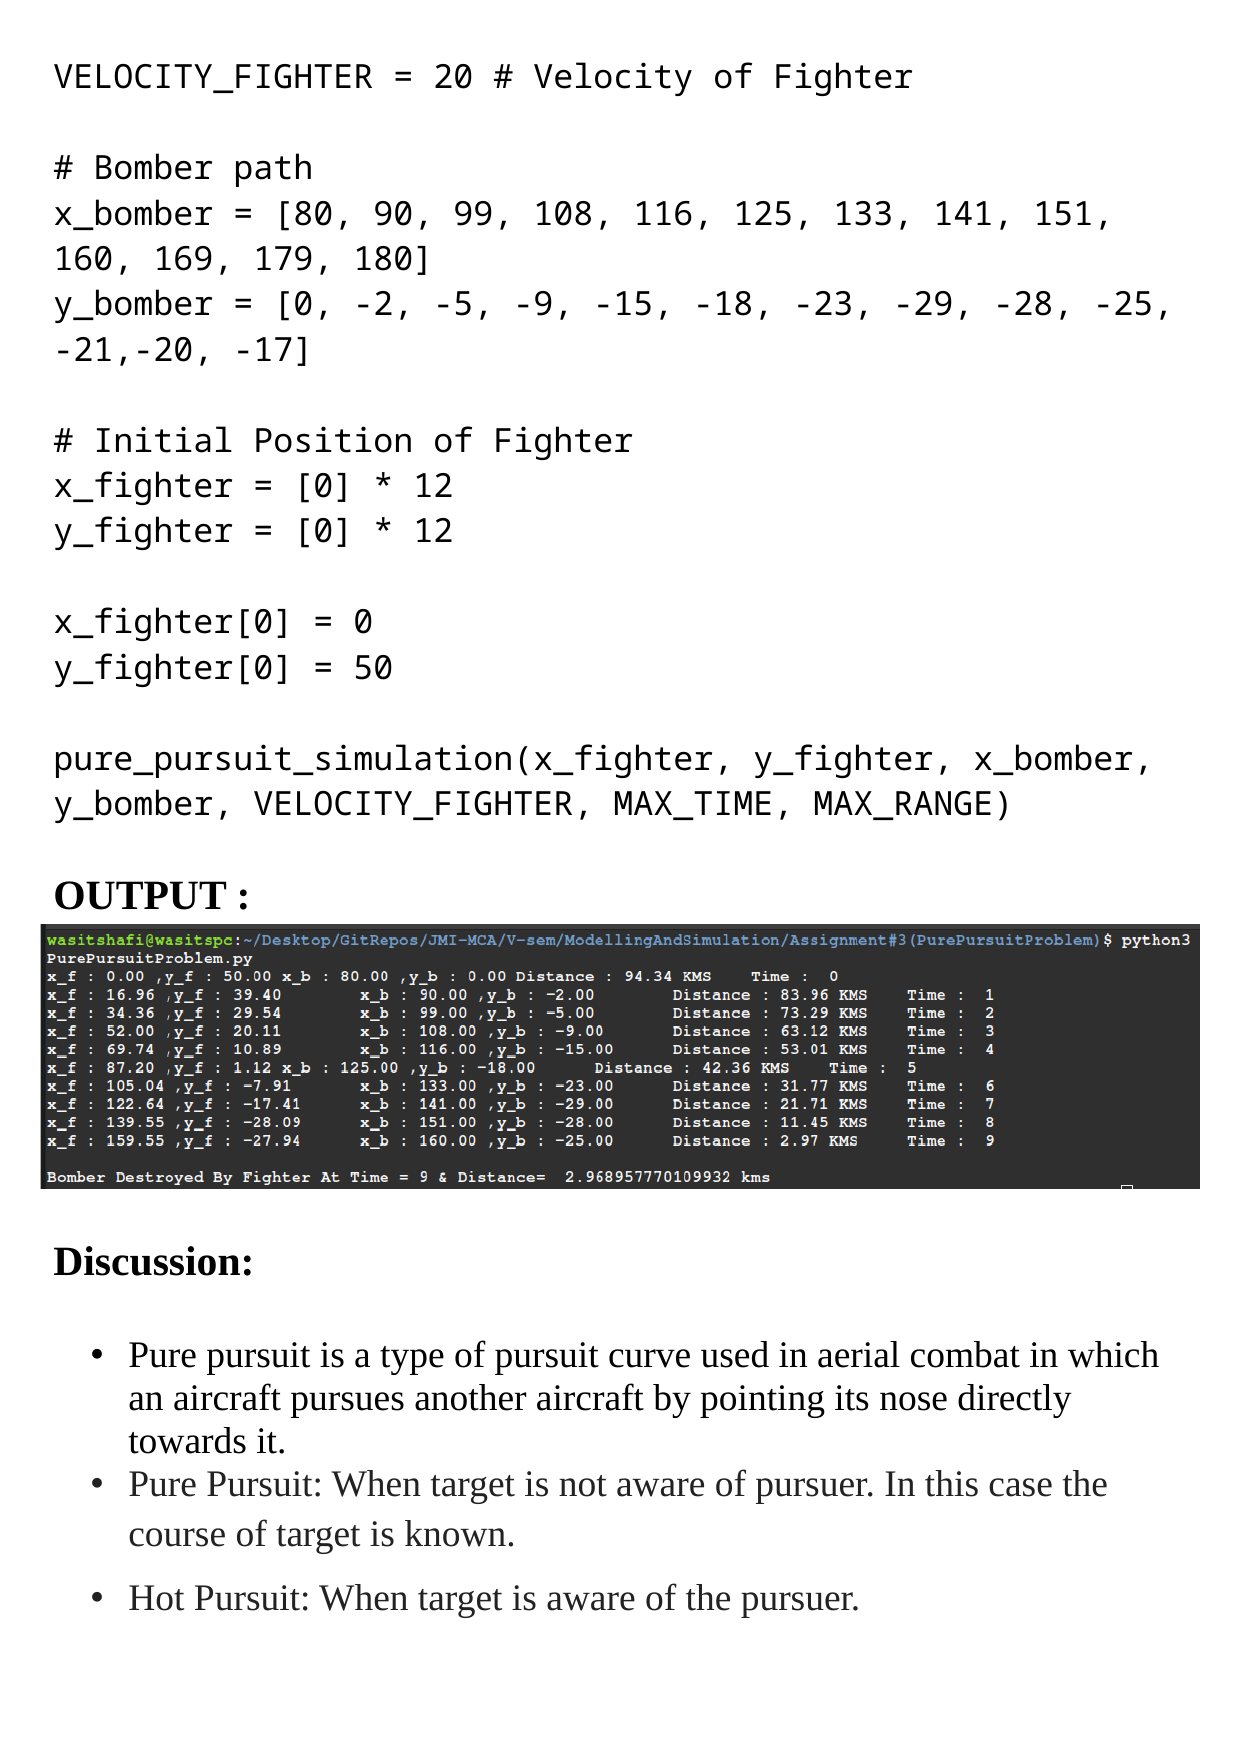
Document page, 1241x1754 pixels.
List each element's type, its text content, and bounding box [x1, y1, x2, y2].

text y_fighter = [0] * 12 [53, 507, 1187, 553]
text x_fighter = [0] * 12 [53, 462, 1187, 507]
text y_fighter[0] = 50 [53, 643, 1187, 689]
text x_fighter[0] = 0 [53, 598, 1187, 643]
text pure_pursuit_simulation(x_fighter, y_fighter, x_bomber, y_bomber, VELOCITY_FIGHTER, MAX_TIME, MAX_RANGE) [53, 734, 1187, 825]
text y_bomber = [0, -2, -5, -9, -15, -18, -23, -29, -28, -25, -21,-20, -17] [53, 280, 1187, 371]
list Hot Pursuit: When target is aware of the pursuer. [91, 1576, 1187, 1619]
list Pure pursuit is a type of pursuit curve used in aerial combat in which an aircraft pursues another aircraft by pointing its nose directly towards it. [91, 1332, 1187, 1462]
text x_bomber = [80, 90, 99, 108, 116, 125, 133, 141, 151, 160, 169, 179, 180] [53, 189, 1187, 280]
text VELOCITY_FIGHTER = 20 # Velocity of Fighter [53, 53, 1187, 98]
text OUTPUT : [53, 871, 1187, 918]
text Discussion: [53, 1237, 1187, 1284]
text # Bomber path [53, 144, 1187, 189]
list Pure Pursuit: When target is not aware of pursuer. In this case the course of target is known. [91, 1462, 1187, 1554]
picture [40, 924, 1200, 1189]
text # Initial Position of Fighter [53, 416, 1187, 462]
